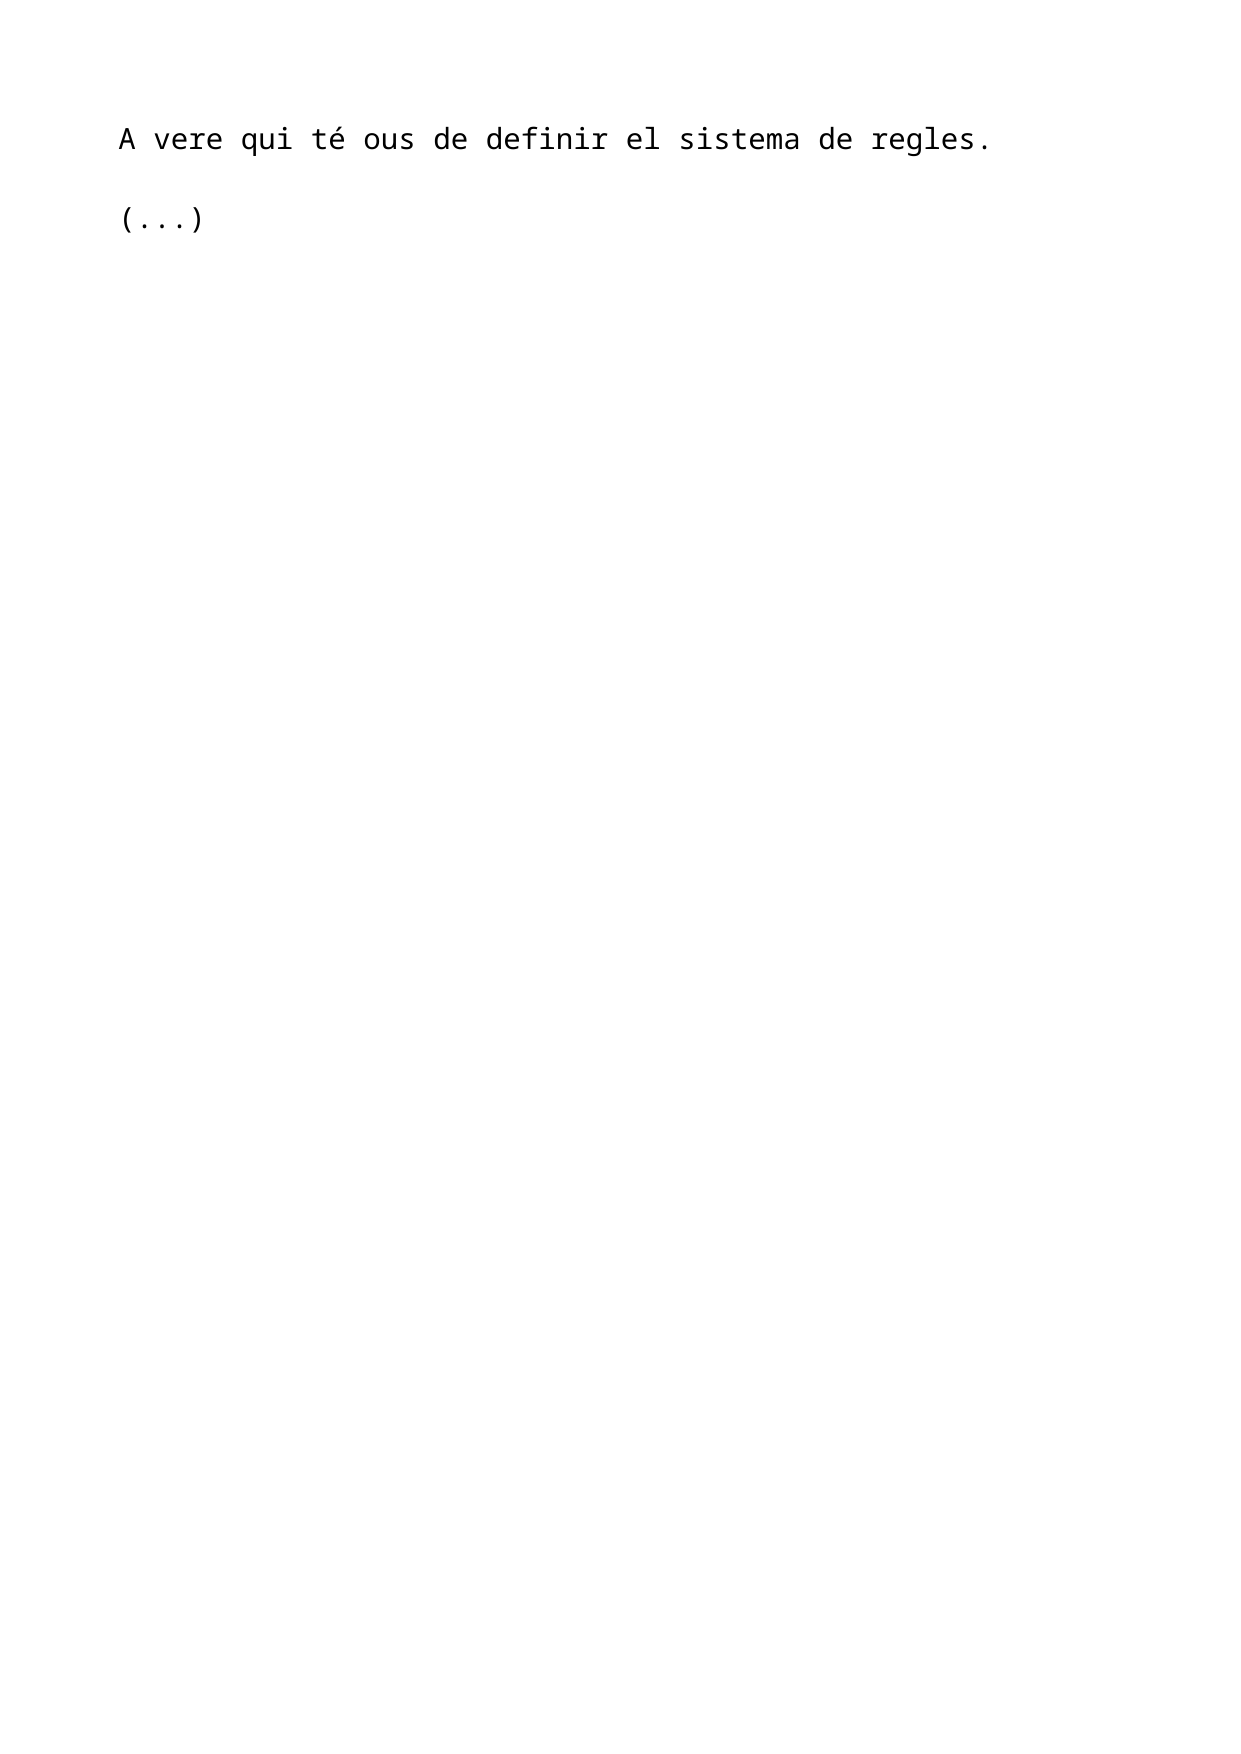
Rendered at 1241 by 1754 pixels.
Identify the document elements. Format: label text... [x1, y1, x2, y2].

text (...) [118, 197, 1122, 237]
text A vere qui té ous de definir el sistema de regles. [118, 118, 1122, 158]
